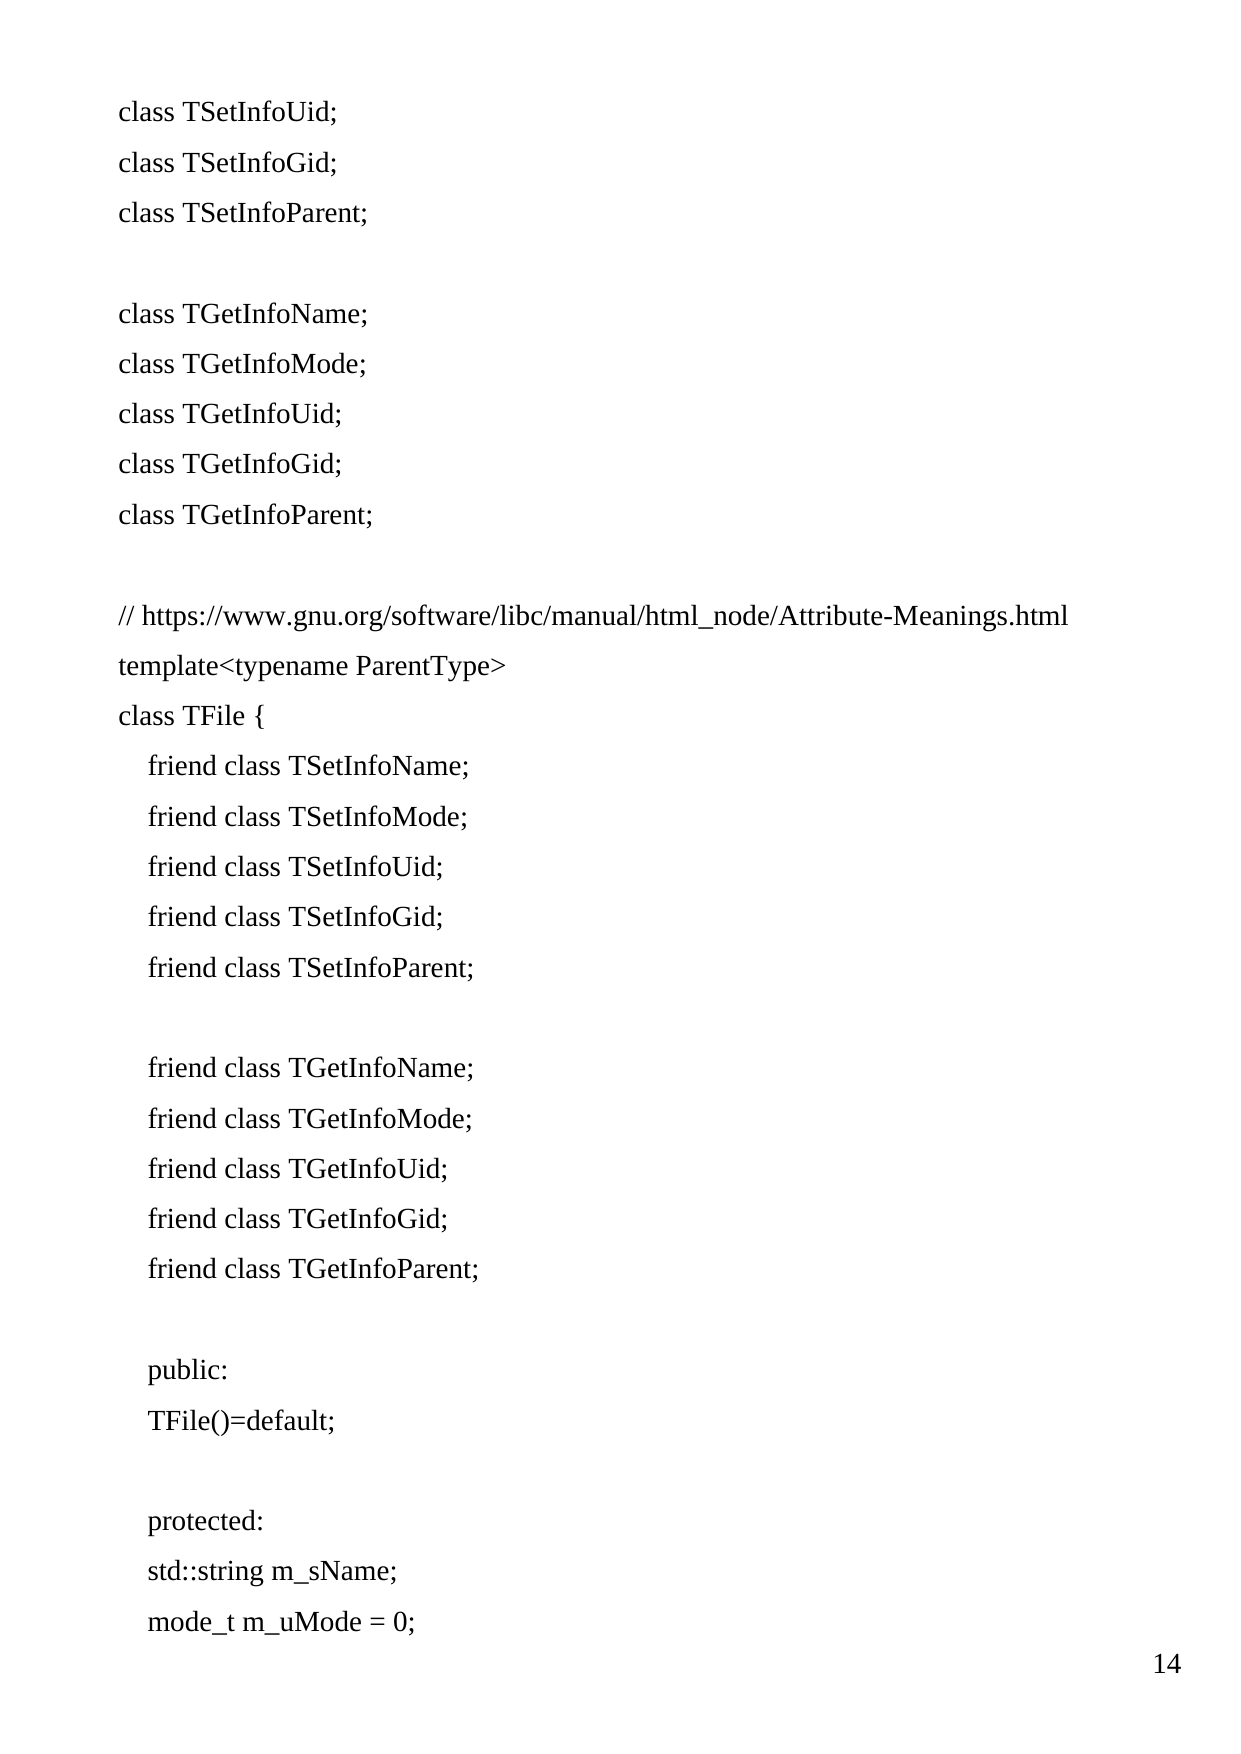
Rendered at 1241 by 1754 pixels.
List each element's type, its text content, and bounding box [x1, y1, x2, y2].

text friend class TSetInfoGid; [118, 899, 1181, 933]
text mode_t m_uMode = 0; [118, 1604, 1181, 1637]
text friend class TGetInfoName; [118, 1050, 1181, 1084]
text friend class TGetInfoUid; [118, 1151, 1181, 1184]
text class TSetInfoGid; [118, 145, 1181, 178]
text friend class TGetInfoMode; [118, 1101, 1181, 1134]
text class TSetInfoUid; [118, 94, 1181, 128]
text friend class TSetInfoUid; [118, 849, 1181, 883]
text friend class TSetInfoName; [118, 748, 1181, 782]
text friend class TGetInfoGid; [118, 1201, 1181, 1235]
text class TFile { [118, 698, 1181, 732]
text class TSetInfoParent; [118, 195, 1181, 229]
text class TGetInfoParent; [118, 497, 1181, 531]
text class TGetInfoUid; [118, 396, 1181, 430]
text class TGetInfoMode; [118, 346, 1181, 379]
text TFile()=default; [118, 1403, 1181, 1436]
text // https://www.gnu.org/software/libc/manual/html_node/Attribute-Meanings.html [118, 598, 1181, 631]
text public: [118, 1352, 1181, 1386]
text friend class TGetInfoParent; [118, 1252, 1181, 1285]
text class TGetInfoName; [118, 296, 1181, 329]
text protected: [118, 1503, 1181, 1537]
text friend class TSetInfoMode; [118, 799, 1181, 832]
text template<typename ParentType> [118, 648, 1181, 681]
text std::string m_sName; [118, 1553, 1181, 1587]
text friend class TSetInfoParent; [118, 950, 1181, 983]
text class TGetInfoGid; [118, 447, 1181, 480]
